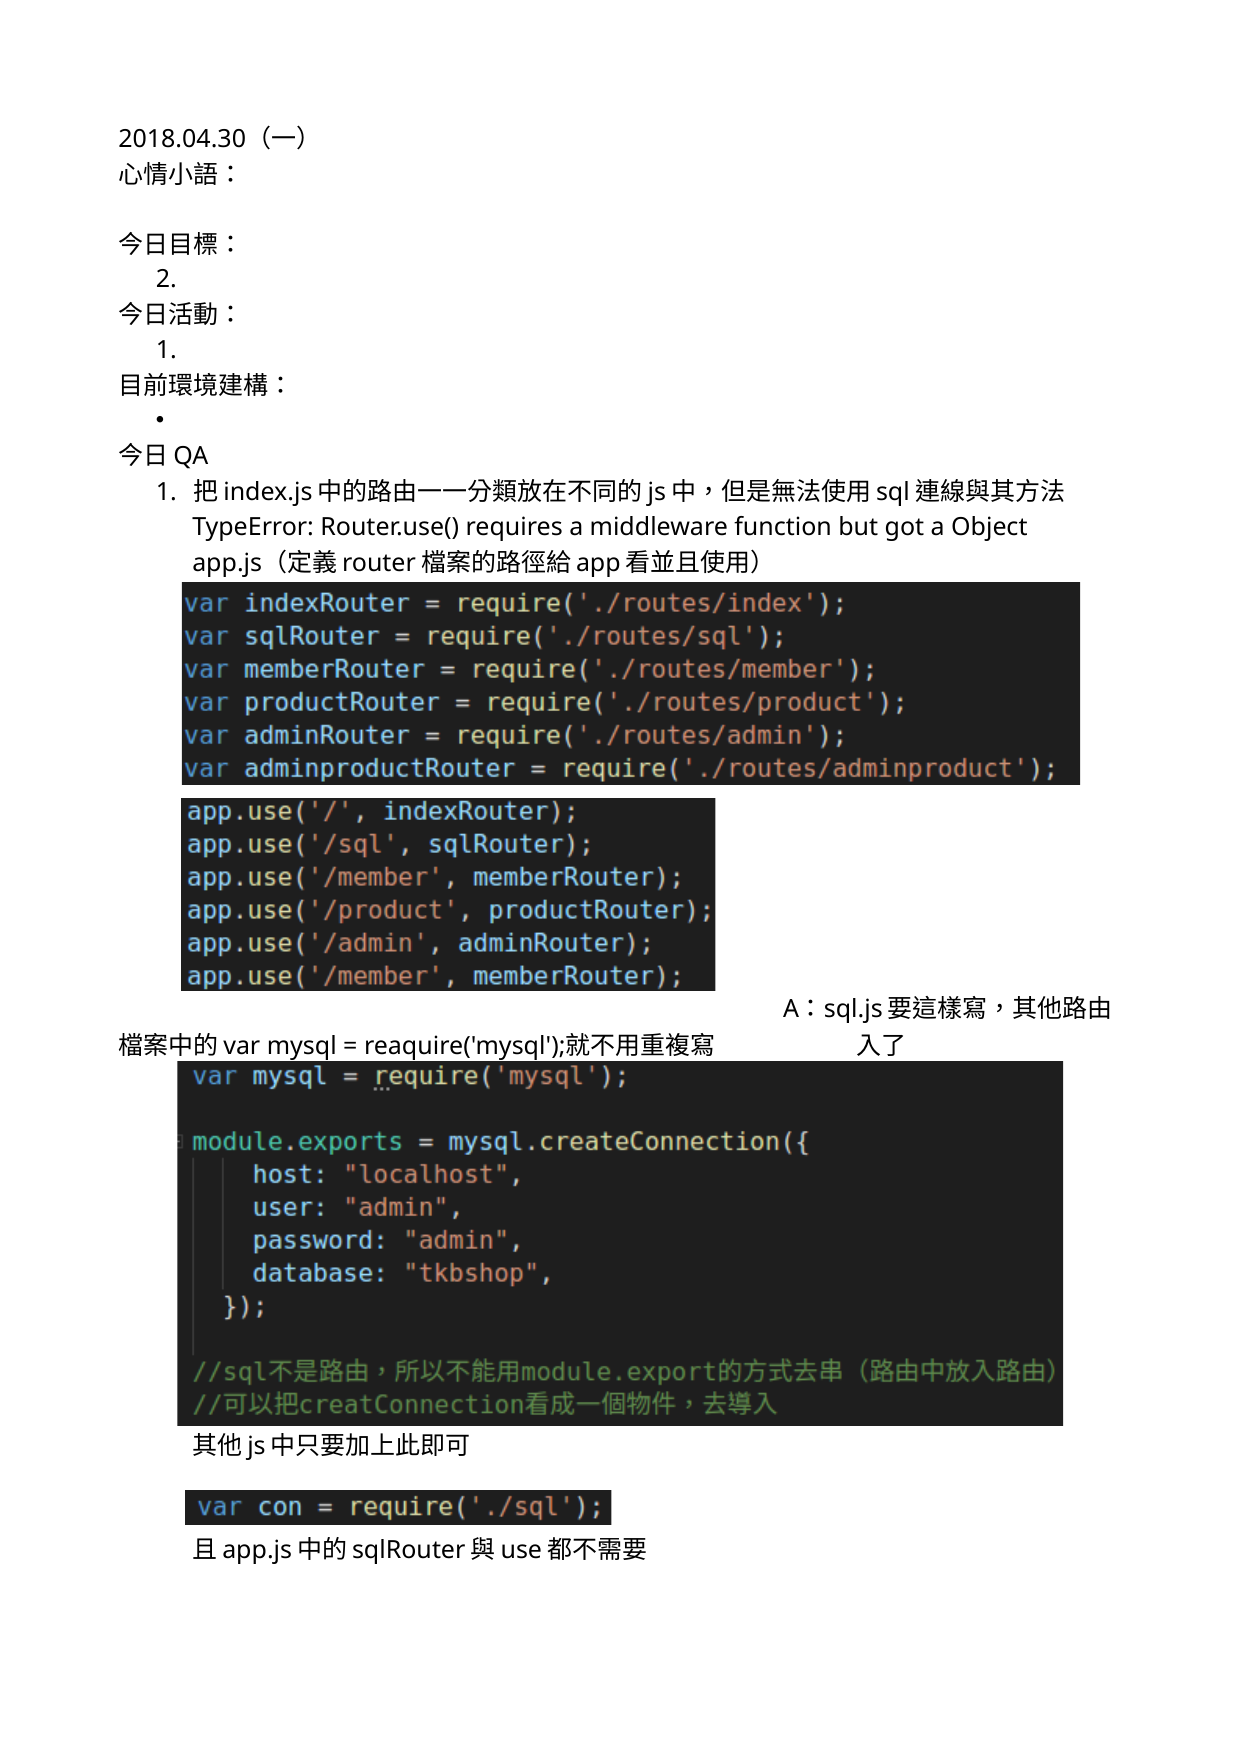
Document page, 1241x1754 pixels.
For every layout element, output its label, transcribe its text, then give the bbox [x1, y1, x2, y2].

picture [181, 798, 716, 991]
picture [181, 582, 1081, 785]
text 今日目標： [118, 225, 1122, 261]
text app.js（定義router檔案的路徑給app看並且使用） [118, 542, 1122, 578]
text TypeError: Router.use() requires a middleware function but got a Object [118, 508, 1122, 542]
text 2018.04.30（一） [118, 118, 1122, 154]
picture [177, 1061, 1064, 1426]
text 今日QA [118, 436, 1122, 472]
text A：sql.js要這樣寫，其他路由檔案中的var mysql = reaquire('mysql');就不用重複寫 入了 [118, 989, 1122, 1061]
text 今日活動： [118, 295, 1122, 331]
picture [185, 1490, 612, 1525]
list 把index.js中的路由一一分類放在不同的js中，但是無法使用sql連線與其方法 [156, 472, 1122, 508]
text 心情小語： [118, 154, 1122, 191]
text 目前環境建構： [118, 365, 1122, 402]
text 且app.js中的sqlRouter與use都不需要 [118, 1530, 1122, 1566]
text 其他js中只要加上此即可 [118, 1061, 1122, 1462]
